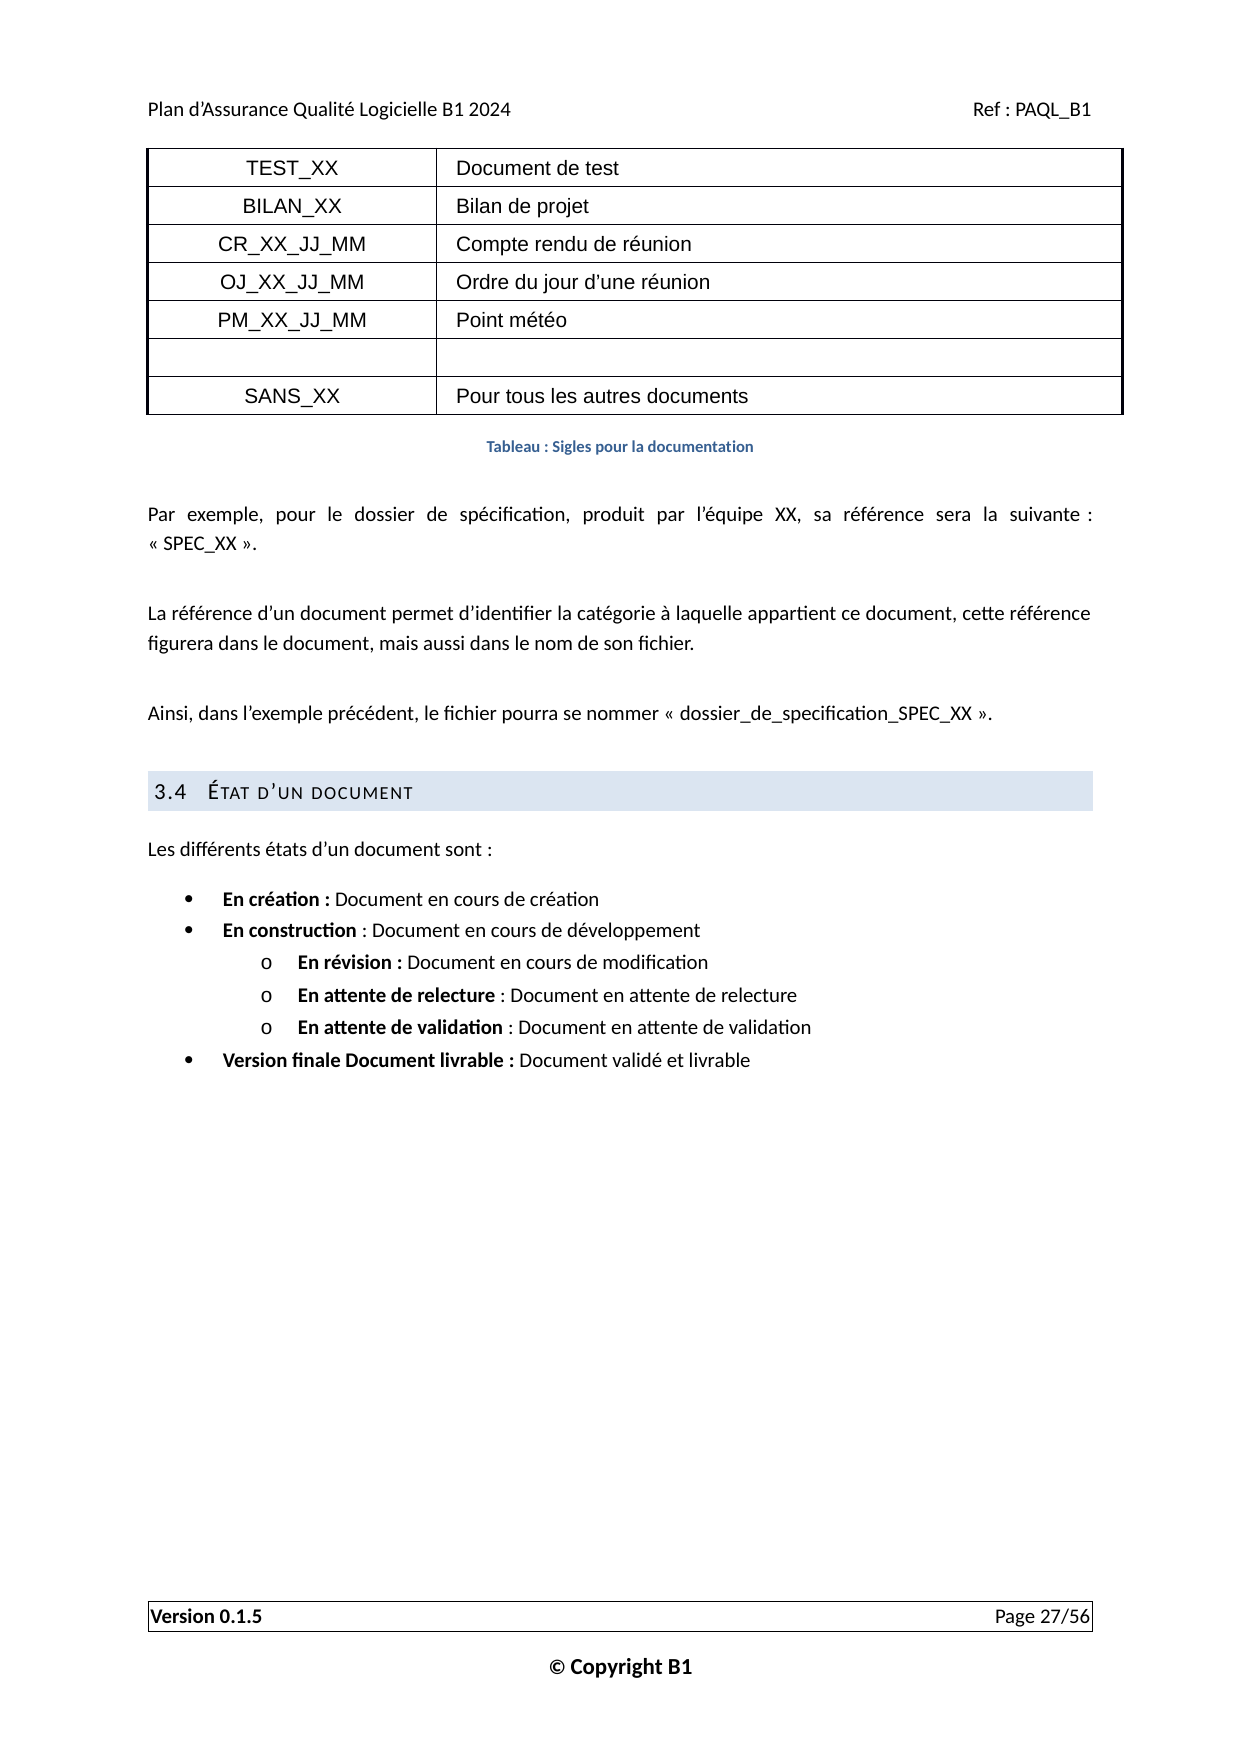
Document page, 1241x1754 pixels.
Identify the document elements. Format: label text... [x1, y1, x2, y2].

text Tableau : Sigles pour la documentation [148, 436, 1093, 456]
list En création : Document en cours de création [185, 886, 1093, 911]
list En attente de validation : Document en attente de validation [260, 1014, 1093, 1041]
table_cell [149, 339, 436, 376]
list En construction : Document en cours de développement [185, 917, 1093, 943]
table_cell SANS_XX [149, 377, 436, 414]
table_cell Pour tous les autres documents [437, 377, 1121, 414]
table_cell CR_XX_JJ_MM [149, 225, 436, 262]
list En révision : Document en cours de modification [260, 949, 1093, 976]
list État d’un document [154, 777, 1086, 805]
table_cell Document de test [437, 149, 1121, 186]
table_cell [437, 339, 1121, 376]
table_cell PM_XX_JJ_MM [149, 301, 436, 338]
list Version finale Document livrable : Document validé et livrable [185, 1047, 1093, 1073]
table_cell BILAN_XX [149, 187, 436, 224]
table_cell Ordre du jour d’une réunion [437, 263, 1121, 300]
text La référence d’un document permet d’identifier la catégorie à laquelle appartient ce document, cette référence figurera dans le document, mais aussi dans le nom de son fichier. [148, 601, 1093, 655]
text Ainsi, dans l’exemple précédent, le fichier pourra se nommer « dossier_de_specification_SPEC_XX ». [148, 700, 1093, 726]
text Par exemple, pour le dossier de spécification, produit par l’équipe XX, sa référence sera la suivante : « SPEC_XX ». [148, 501, 1093, 556]
text Les différents états d’un document sont : [148, 836, 1093, 861]
table_cell TEST_XX [149, 149, 436, 186]
table_cell Compte rendu de réunion [437, 225, 1121, 262]
table_cell OJ_XX_JJ_MM [149, 263, 436, 300]
list En attente de relecture : Document en attente de relecture [260, 982, 1093, 1008]
table_cell Bilan de projet [437, 187, 1121, 224]
table_cell Point météo [437, 301, 1121, 338]
